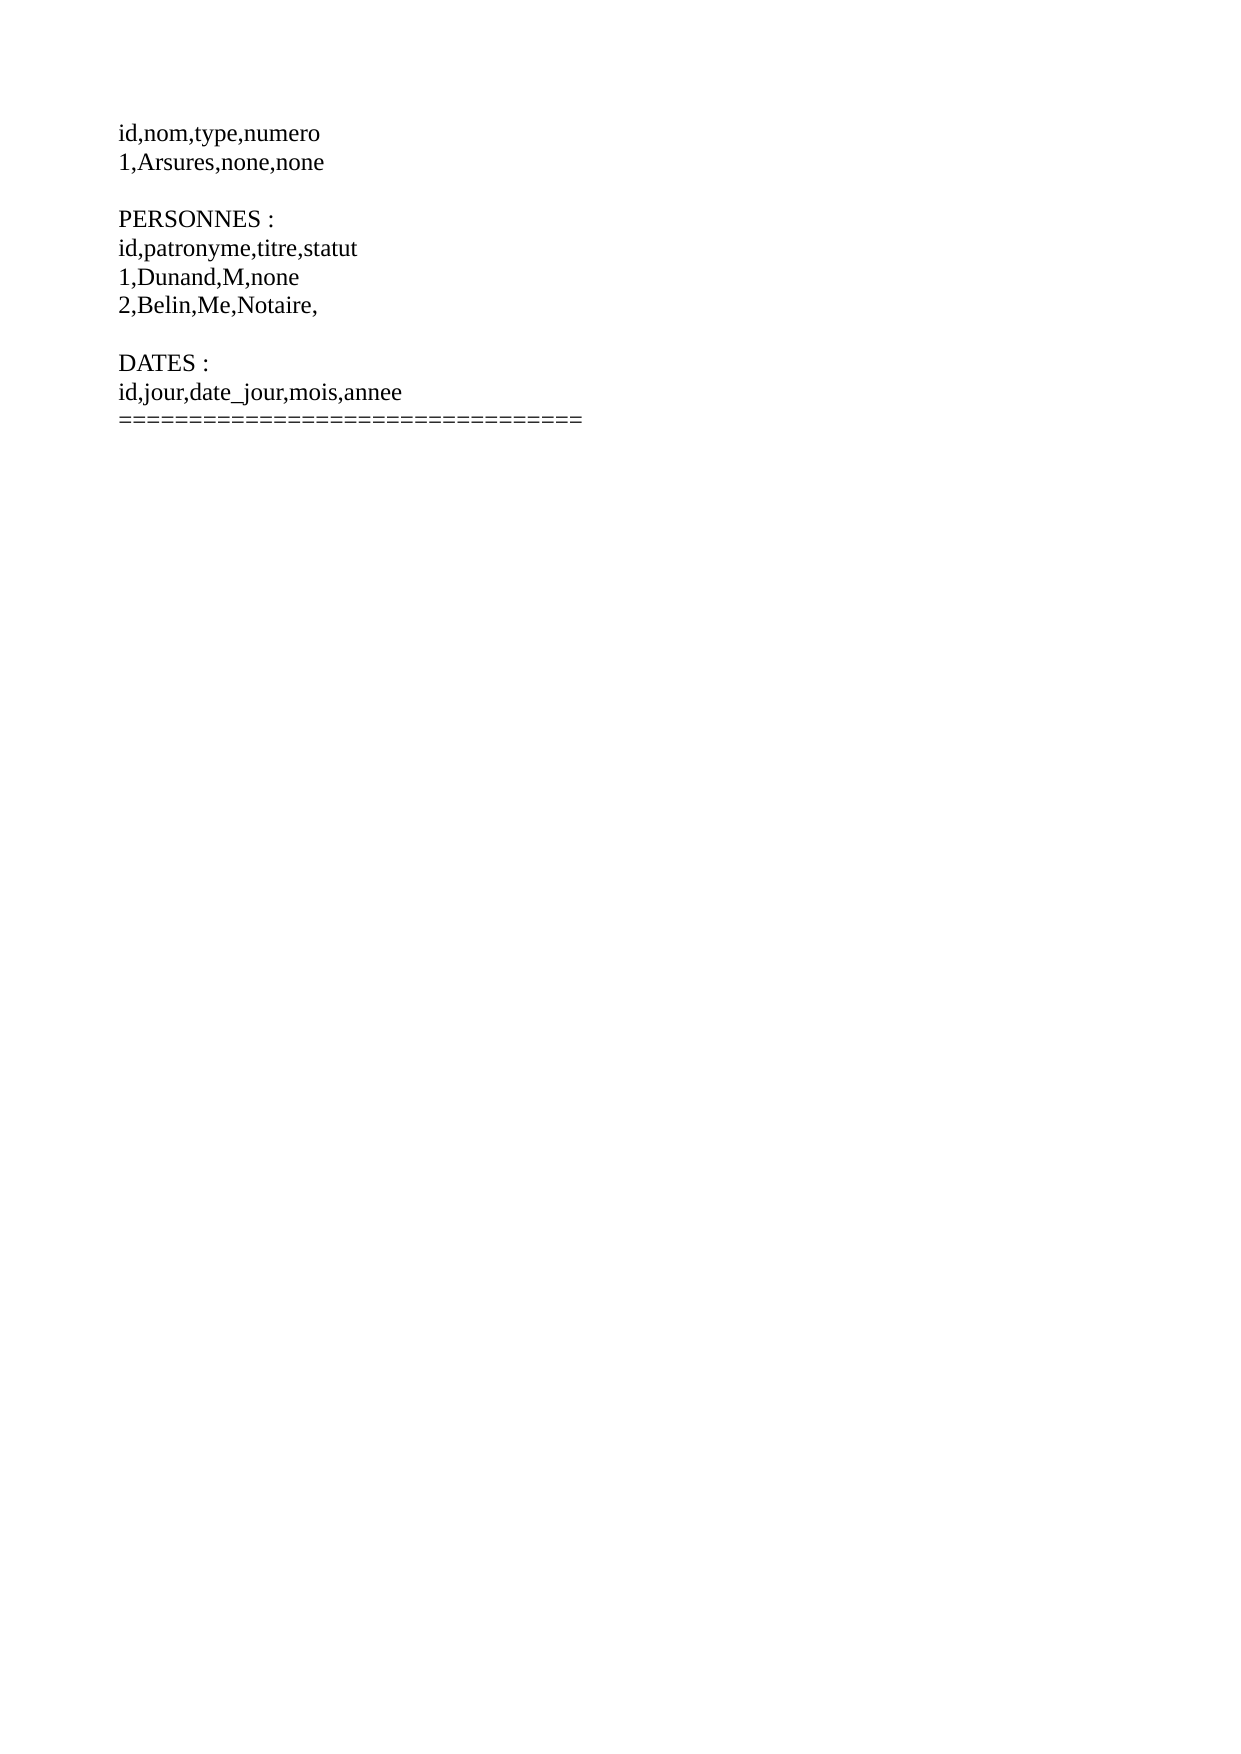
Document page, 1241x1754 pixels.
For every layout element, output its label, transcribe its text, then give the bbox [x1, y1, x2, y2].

text 1,Dunand,M,none [118, 262, 1122, 291]
text id,nom,type,numero [118, 118, 1122, 147]
text PERSONNES : [118, 204, 1122, 233]
text DATES : [118, 348, 1122, 377]
text id,jour,date_jour,mois,annee [118, 377, 1122, 406]
text 1,Arsures,none,none [118, 147, 1122, 176]
text ================================= [118, 406, 1122, 434]
text 2,Belin,Me,Notaire, [118, 291, 1122, 319]
text id,patronyme,titre,statut [118, 233, 1122, 262]
